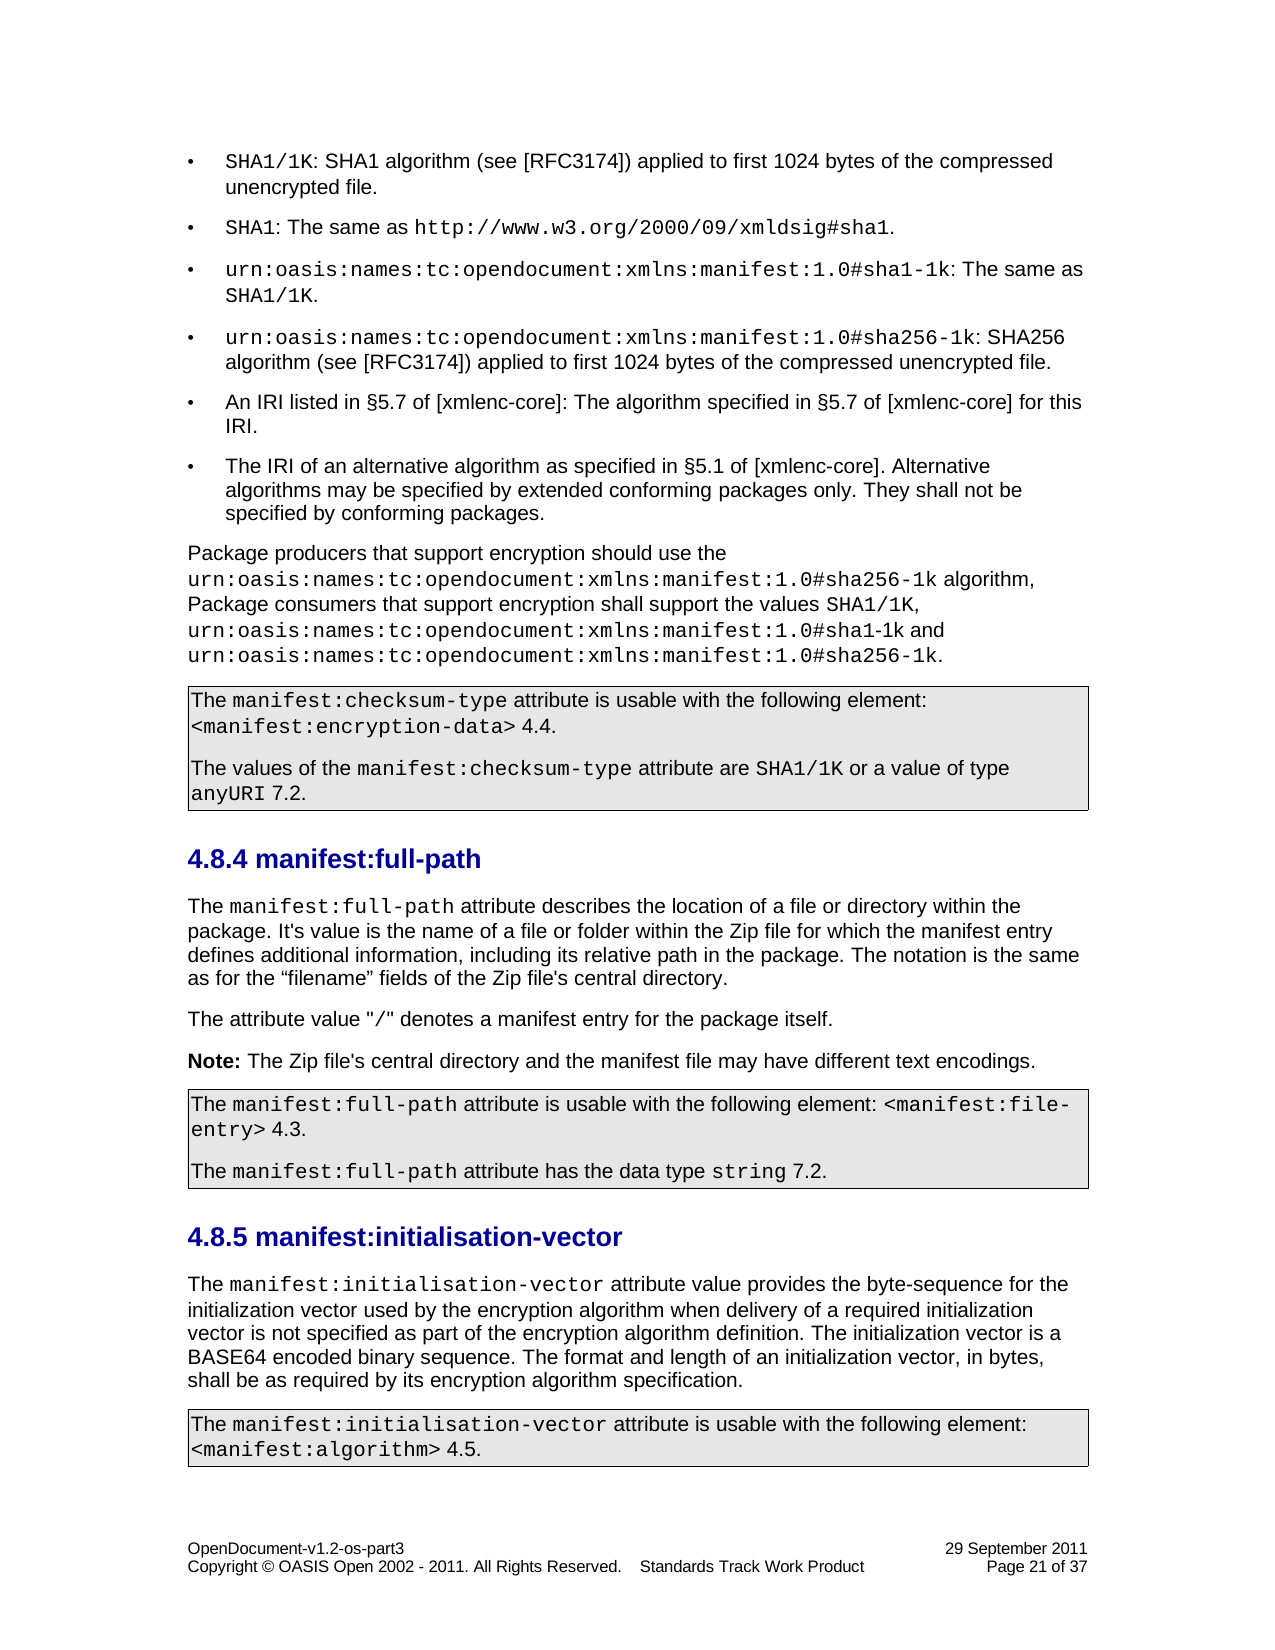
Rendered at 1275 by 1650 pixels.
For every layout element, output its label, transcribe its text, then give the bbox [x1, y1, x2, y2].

text The manifest:initialisation-vector attribute value provides the byte-sequence for the initialization vector used by the encryption algorithm when delivery of a required initialization vector is not specified as part of the encryption algorithm definition. The initialization vector is a BASE64 encoded binary sequence. The format and length of an initialization vector, in bytes, shall be as required by its encryption algorithm specification. [187, 1273, 1088, 1392]
list urn:oasis:names:tc:opendocument:xmlns:manifest:1.0#sha256-1k: SHA256 algorithm (see [RFC3174]) applied to first 1024 bytes of the compressed unencrypted file. [187, 325, 1088, 374]
text The manifest:full-path attribute describes the location of a file or directory within the package. It's value is the name of a file or folder within the Zip file for which the manifest entry defines additional information, including its relative path in the package. The notation is the same as for the “filename” fields of the Zip file's central directory. [187, 894, 1088, 990]
list The manifest:full-path attribute has the data type string 7.2. [189, 1157, 1088, 1188]
list The manifest:initialisation-vector attribute is usable with the following element: <manifest:algorithm> 4.5. [189, 1410, 1088, 1466]
subtitle manifest:initialisation-vector [187, 1222, 1088, 1252]
list urn:oasis:names:tc:opendocument:xmlns:manifest:1.0#sha1-1k: The same as SHA1/1K. [187, 258, 1088, 308]
list The IRI of an alternative algorithm as specified in §5.1 of [xmlenc-core]. Alternative algorithms may be specified by extended conforming packages only. They shall not be specified by conforming packages. [187, 454, 1088, 525]
list The manifest:checksum-type attribute is usable with the following element: <manifest:encryption-data> 4.4. [189, 687, 1088, 739]
subtitle manifest:full-path [187, 843, 1088, 873]
list An IRI listed in §5.7 of [xmlenc-core]: The algorithm specified in §5.7 of [xmlenc-core] for this IRI. [187, 391, 1088, 438]
list The manifest:full-path attribute is usable with the following element: <manifest:file-entry> 4.3. [189, 1090, 1088, 1143]
text The attribute value "/" denotes a manifest entry for the package itself. [187, 1007, 1088, 1032]
list SHA1/1K: SHA1 algorithm (see [RFC3174]) applied to first 1024 bytes of the compressed unencrypted file. [187, 150, 1088, 199]
text Package producers that support encryption should use the urn:oasis:names:tc:opendocument:xmlns:manifest:1.0#sha256-1k algorithm, Package consumers that support encryption shall support the values SHA1/1K, urn:oasis:names:tc:opendocument:xmlns:manifest:1.0#sha1-1k and urn:oasis:names:tc:opendocument:xmlns:manifest:1.0#sha256-1k. [187, 542, 1088, 669]
list SHA1: The same as http://www.w3.org/2000/09/xmldsig#sha1. [187, 216, 1088, 241]
list The values of the manifest:checksum-type attribute are SHA1/1K or a value of type anyURI 7.2. [189, 753, 1088, 810]
text Note: The Zip file's central directory and the manifest file may have different text encodings. [187, 1049, 1088, 1073]
